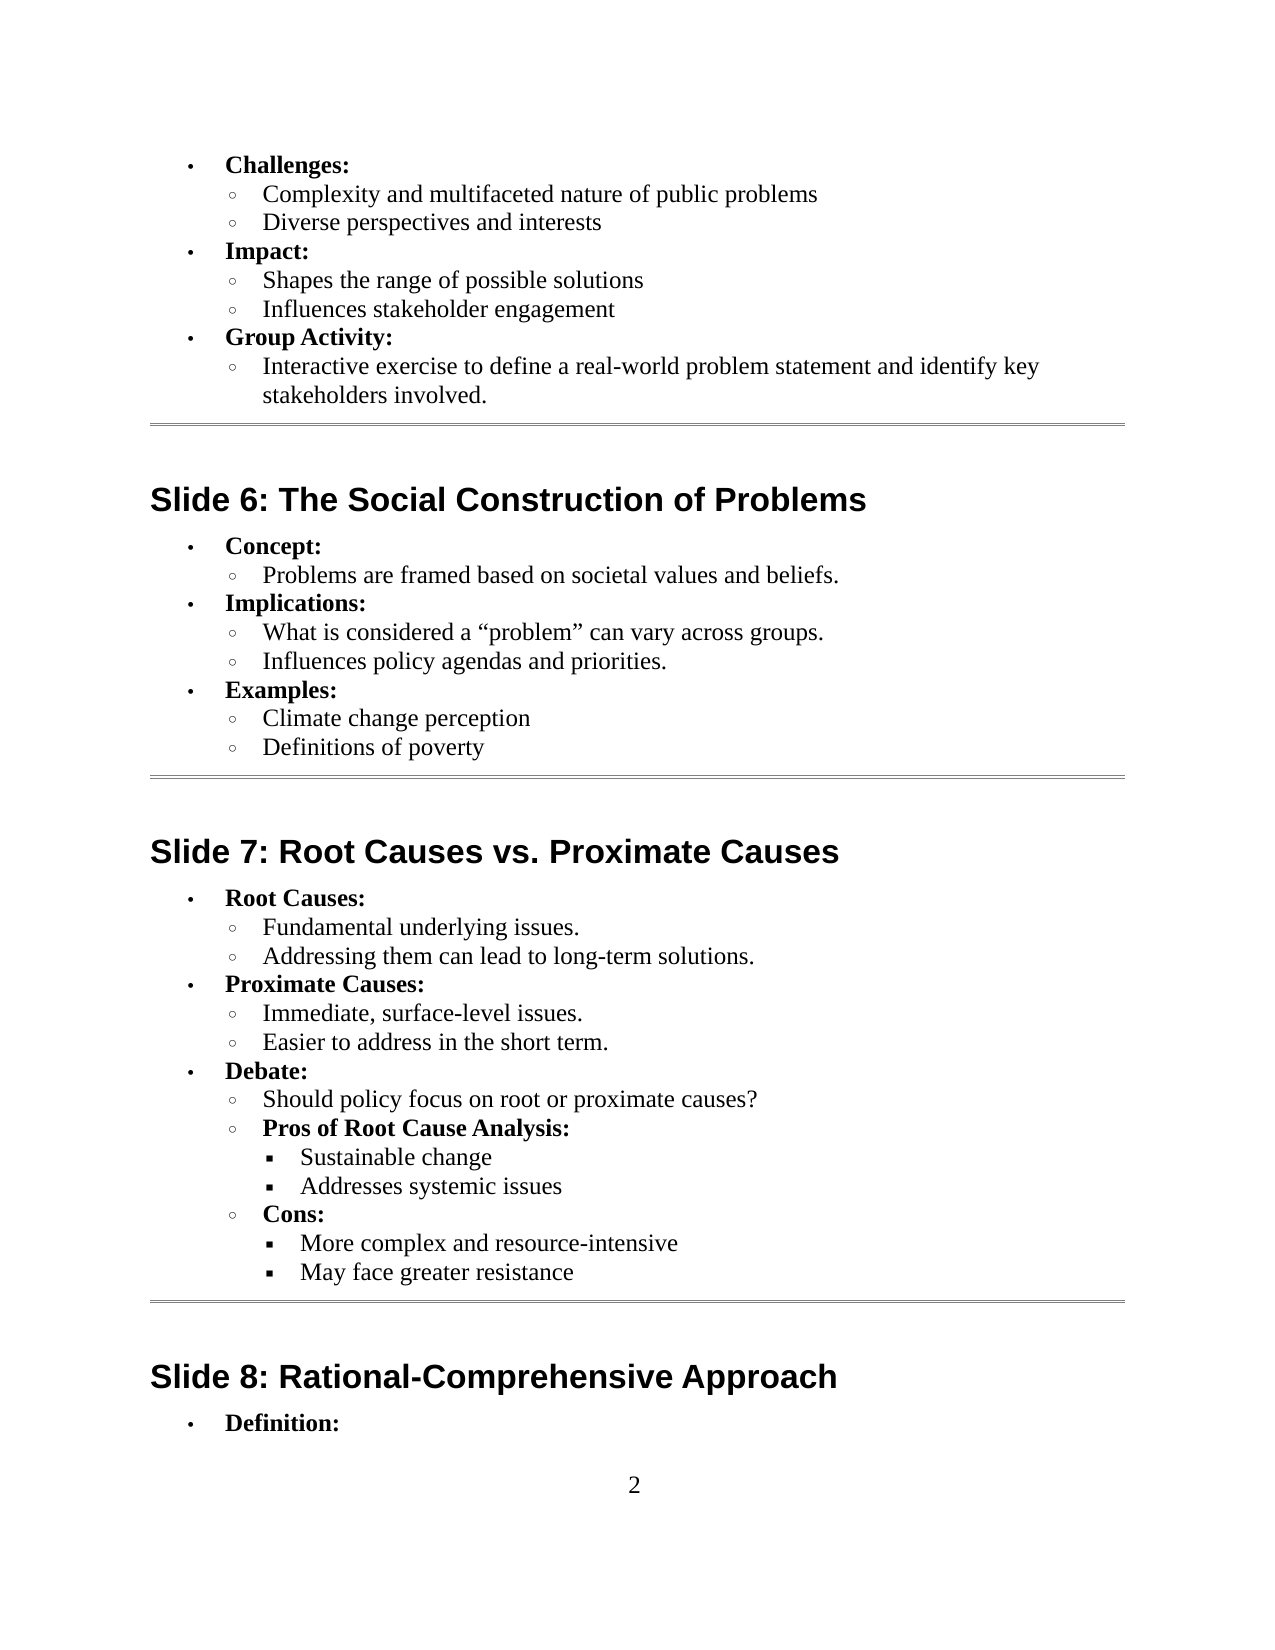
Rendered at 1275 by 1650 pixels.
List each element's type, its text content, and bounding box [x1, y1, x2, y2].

list Diverse perspectives and interests [225, 207, 1125, 236]
list More complex and resource-intensive [262, 1228, 1125, 1257]
list Should policy focus on root or proximate causes? [225, 1084, 1125, 1113]
list Root Causes: [187, 883, 1125, 912]
list Group Activity: [187, 322, 1125, 351]
subtitle Slide 8: Rational-Comprehensive Approach [150, 1357, 1125, 1396]
list Concept: [187, 531, 1125, 560]
list Influences stakeholder engagement [225, 294, 1125, 322]
list Climate change perception [225, 703, 1125, 732]
subtitle Slide 6: The Social Construction of Problems [150, 480, 1125, 518]
list Implications: [187, 588, 1125, 617]
list Influences policy agendas and priorities. [225, 646, 1125, 675]
list Interactive exercise to define a real-world problem statement and identify key stakeholders involved. [225, 351, 1125, 409]
list Shapes the range of possible solutions [225, 265, 1125, 294]
list Debate: [187, 1056, 1125, 1084]
list Impact: [187, 236, 1125, 265]
list Challenges: [187, 150, 1125, 179]
subtitle Slide 7: Root Causes vs. Proximate Causes [150, 832, 1125, 871]
list Fundamental underlying issues. [225, 912, 1125, 941]
list Examples: [187, 675, 1125, 703]
list Definition: [187, 1408, 1125, 1437]
list Immediate, surface-level issues. [225, 998, 1125, 1027]
list Pros of Root Cause Analysis: [225, 1113, 1125, 1142]
list Addressing them can lead to long-term solutions. [225, 941, 1125, 969]
list Definitions of poverty [225, 732, 1125, 761]
list Sustainable change [262, 1142, 1125, 1171]
list Complexity and multifaceted nature of public problems [225, 179, 1125, 207]
list Easier to address in the short term. [225, 1027, 1125, 1056]
list Problems are framed based on societal values and beliefs. [225, 560, 1125, 588]
list May face greater resistance [262, 1257, 1125, 1286]
list Proximate Causes: [187, 969, 1125, 998]
list Cons: [225, 1199, 1125, 1228]
list Addresses systemic issues [262, 1171, 1125, 1199]
list What is considered a “problem” can vary across groups. [225, 617, 1125, 646]
